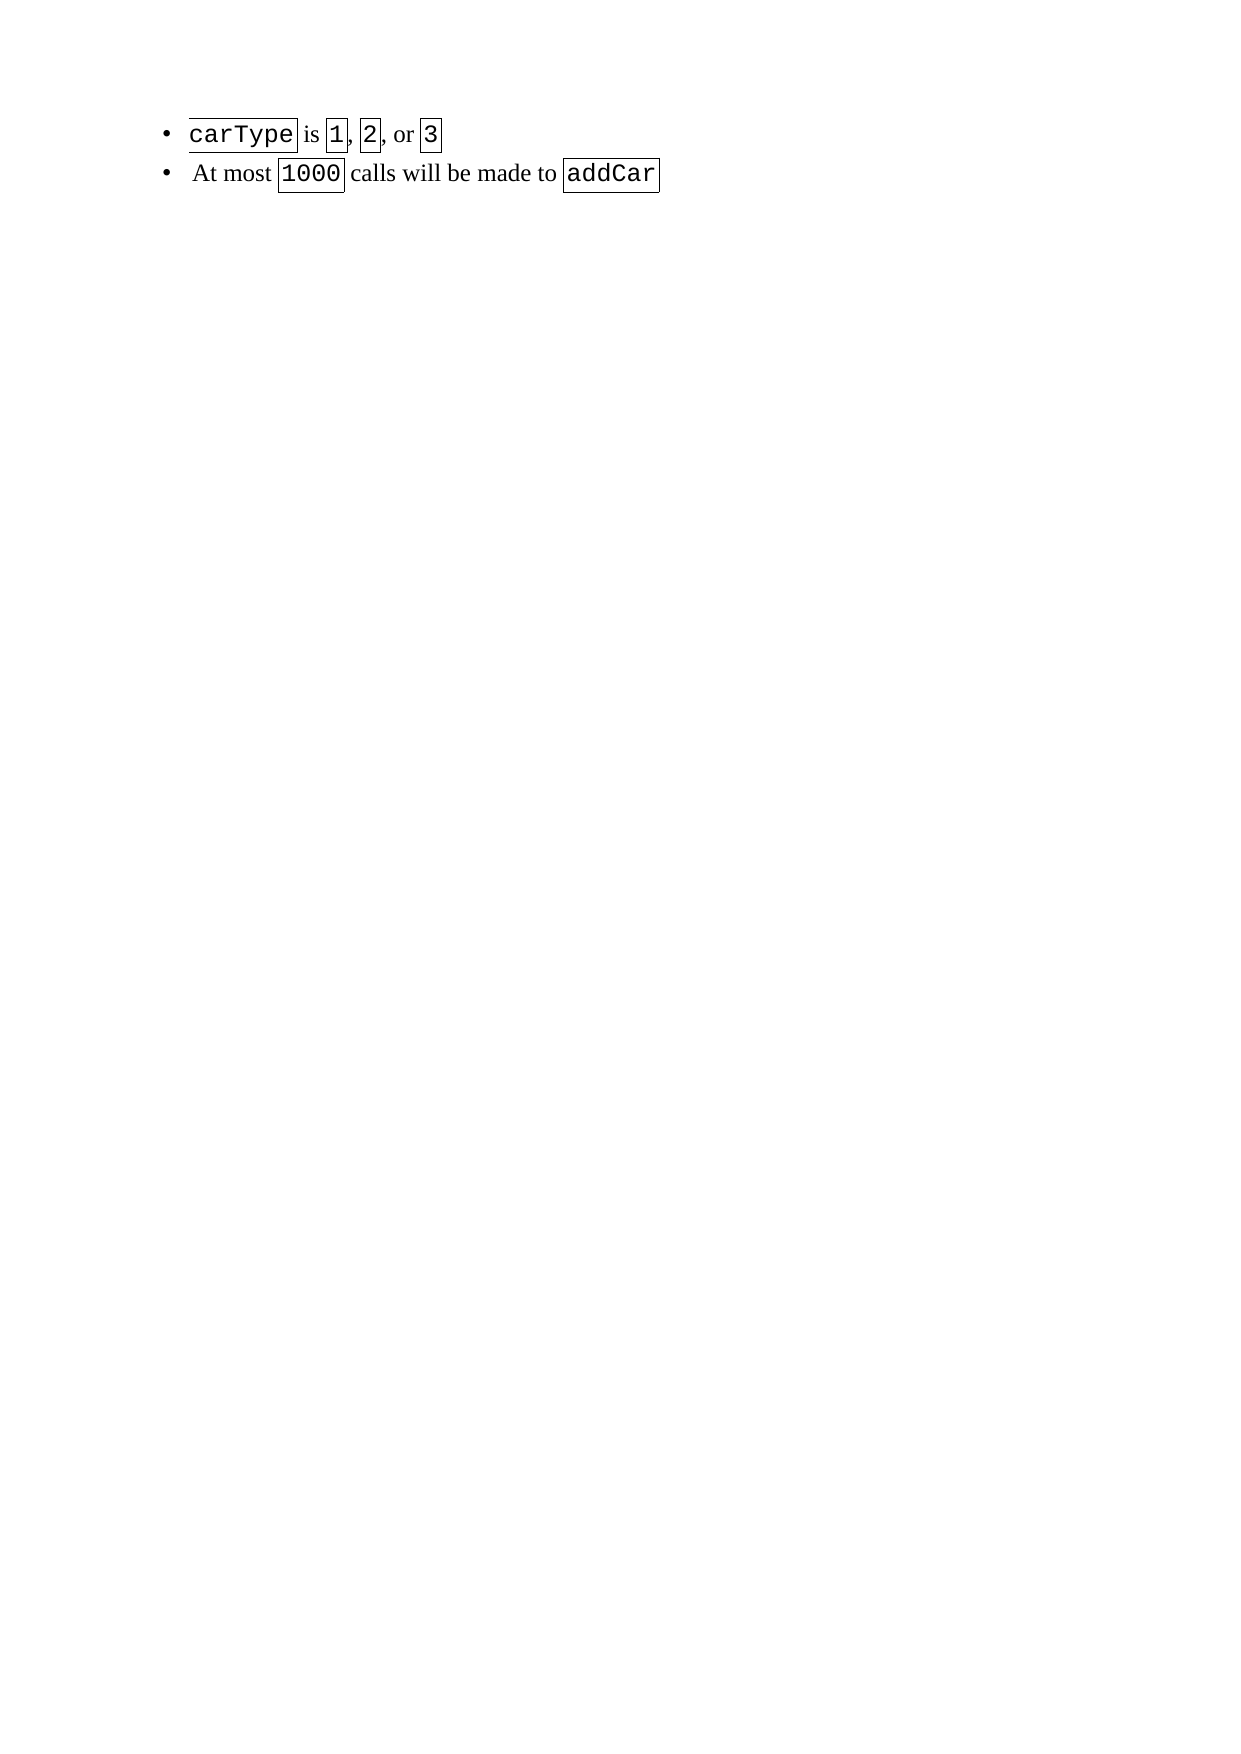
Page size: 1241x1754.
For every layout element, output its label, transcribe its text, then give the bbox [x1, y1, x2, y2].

list carType is 1, 2, or 3 [298, 118, 326, 152]
list carType is 1, 2, or 3 [421, 119, 441, 152]
list calls will be made to [345, 158, 563, 192]
list carType is 1, 2, or 3 [442, 118, 1122, 152]
list carType is 1, 2, or 3 [327, 119, 347, 152]
list At most [162, 158, 278, 192]
list carType is 1, 2, or 3 [162, 118, 297, 152]
list carType is 1, 2, or 3 [381, 118, 420, 152]
list [660, 158, 1122, 192]
list 1000 [279, 159, 344, 192]
list carType is 1, 2, or 3 [361, 119, 380, 152]
list addCar [564, 159, 659, 192]
